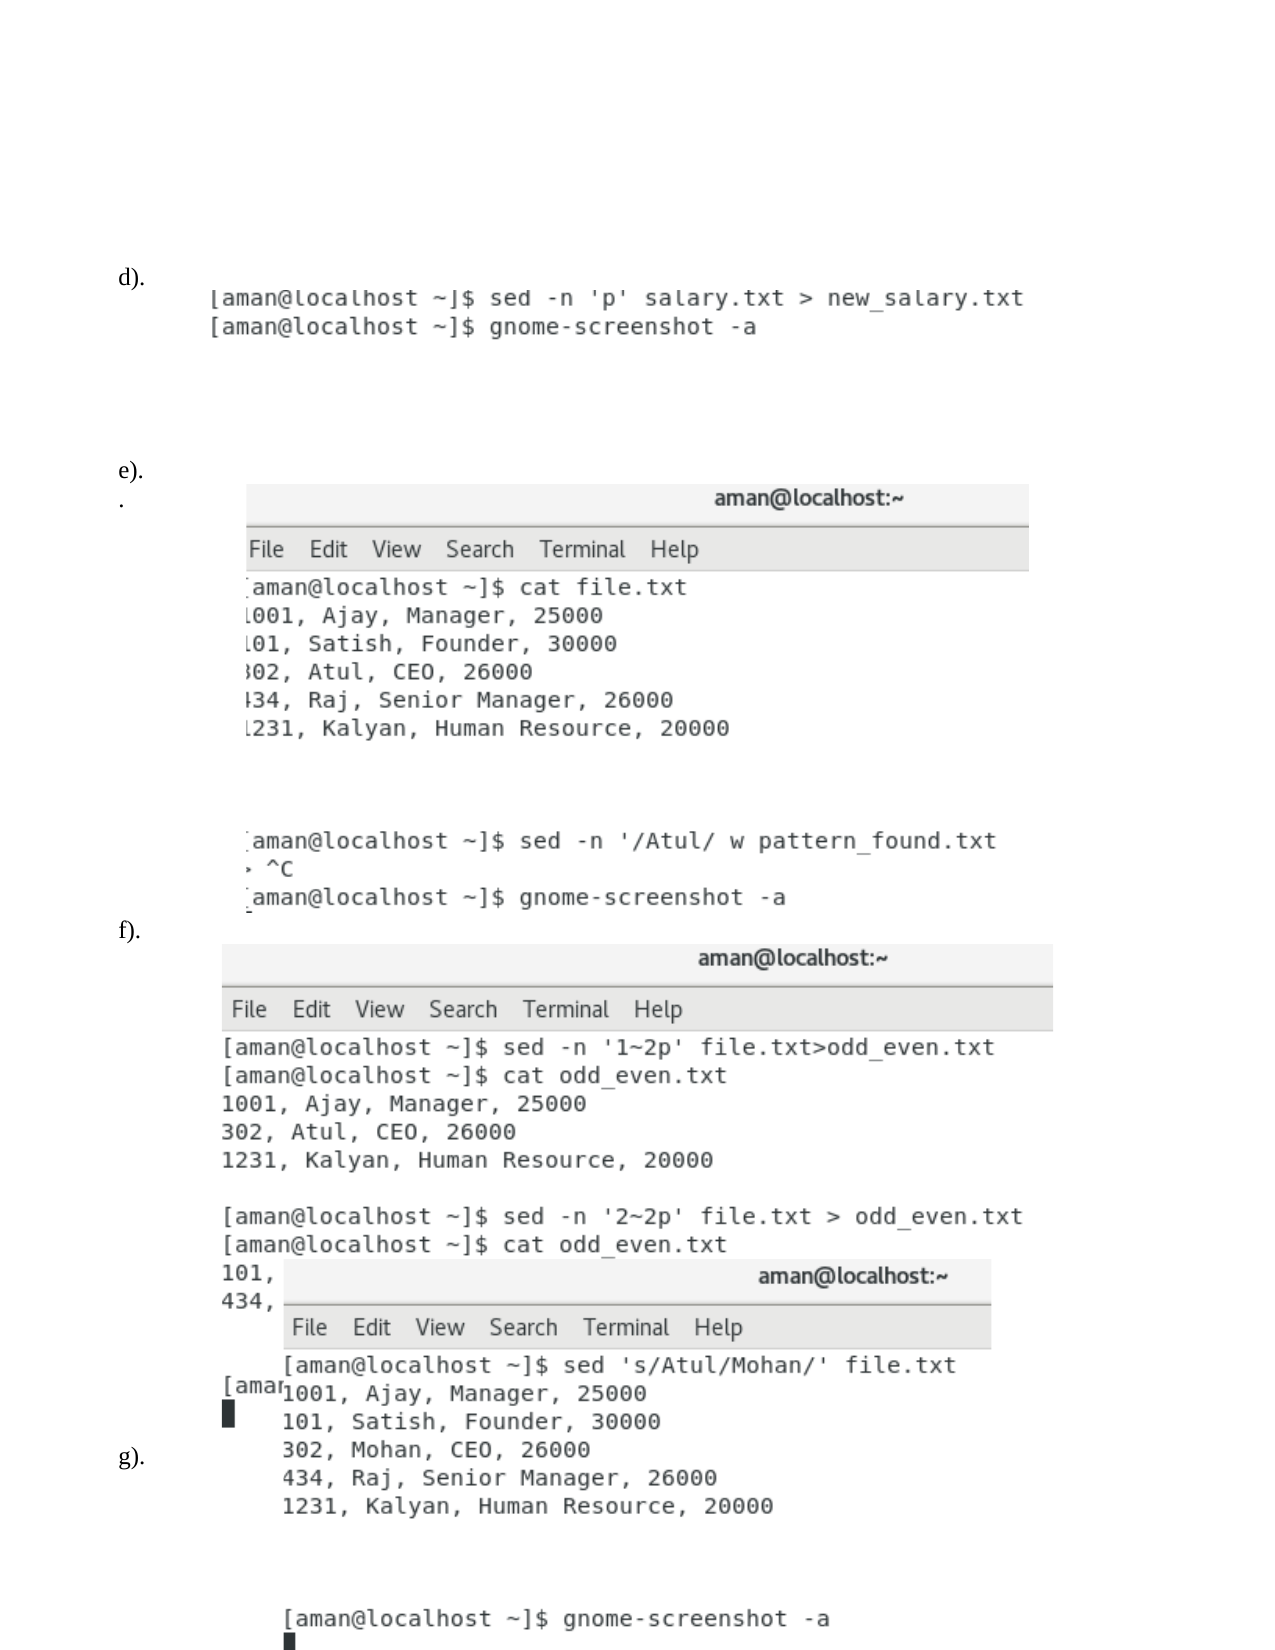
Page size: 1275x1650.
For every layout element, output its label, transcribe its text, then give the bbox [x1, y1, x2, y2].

text e). [118, 456, 1157, 484]
picture [211, 290, 1064, 341]
picture [221, 944, 1054, 1650]
text f). [118, 916, 1157, 944]
text [992, 944, 1157, 1470]
text [1029, 484, 1157, 513]
picture [246, 484, 1029, 913]
text d). [118, 262, 1157, 291]
text g). [118, 944, 283, 1470]
text . [118, 484, 246, 513]
